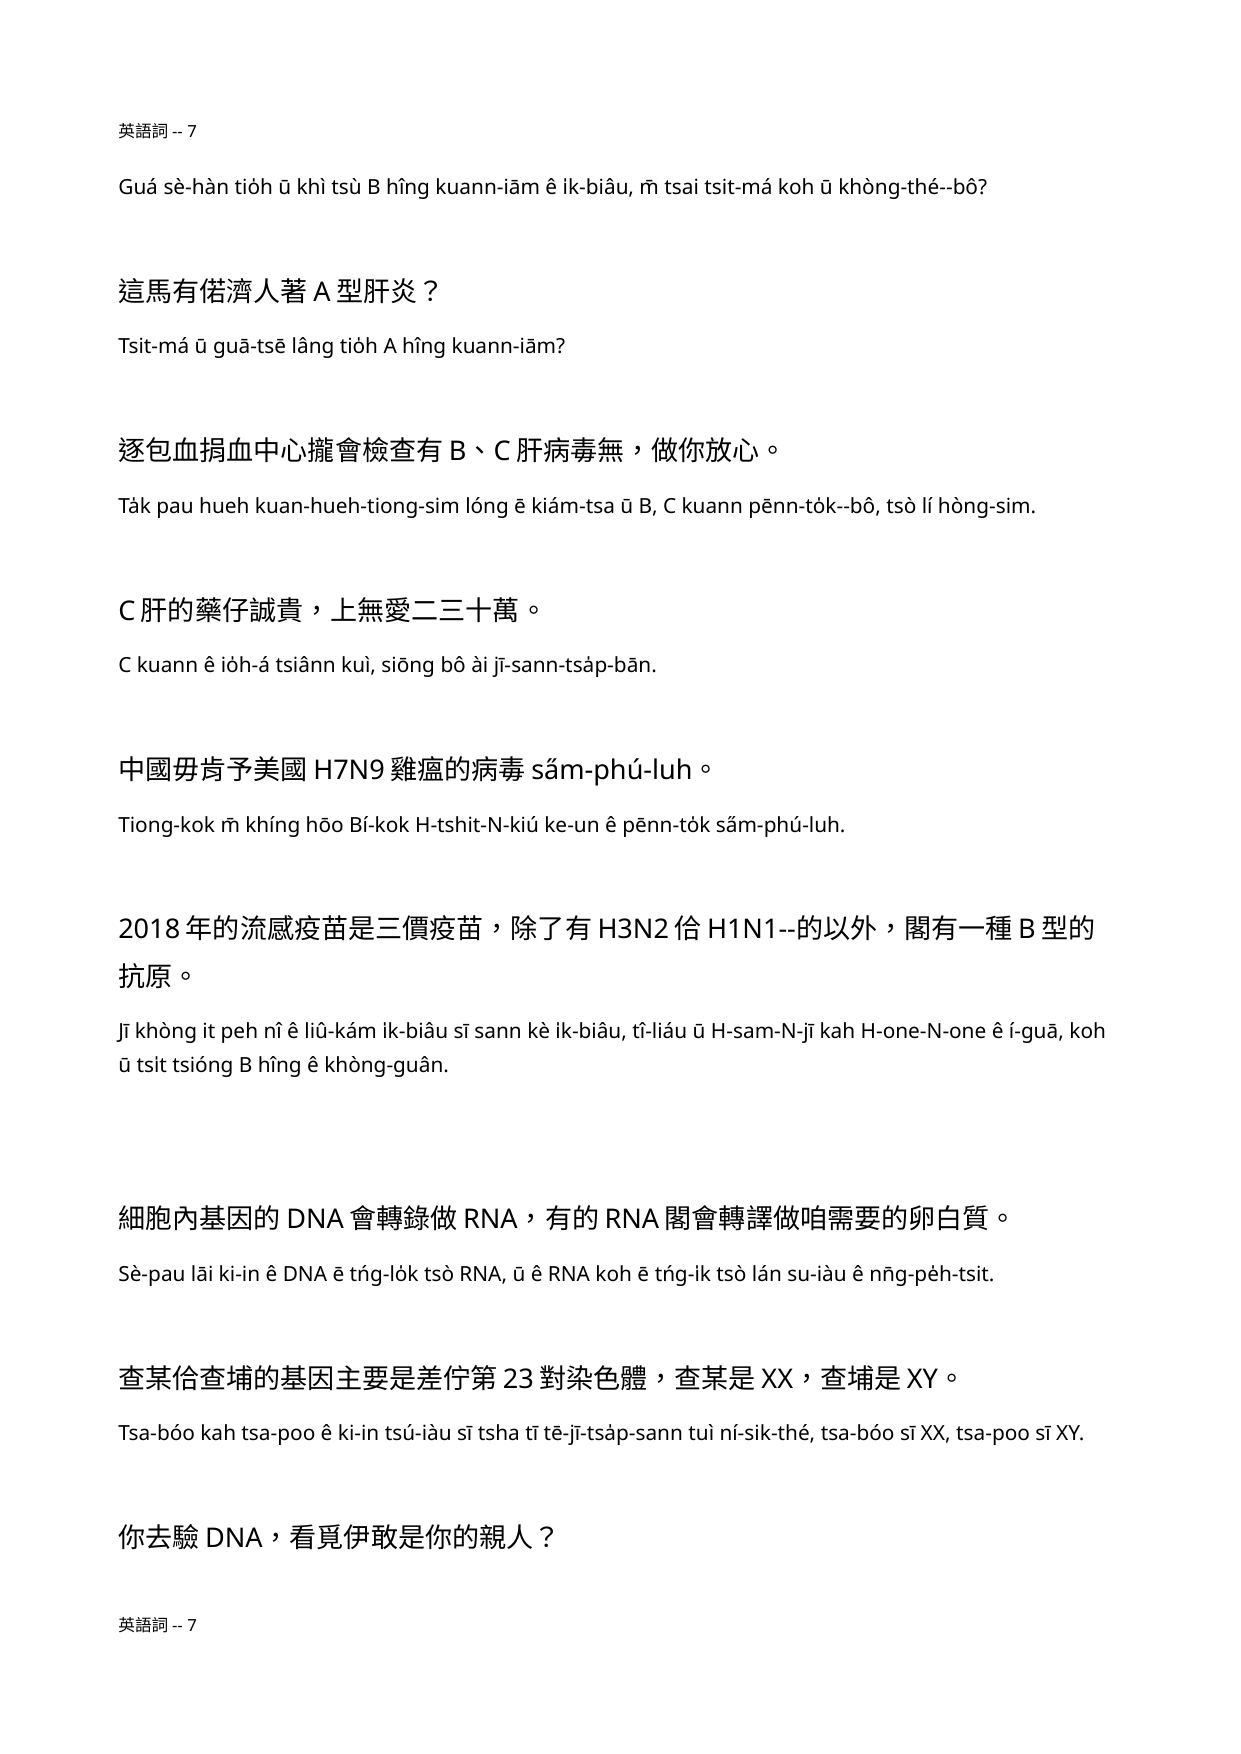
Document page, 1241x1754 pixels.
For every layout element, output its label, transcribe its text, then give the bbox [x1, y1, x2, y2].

text Tiong-kok m̄ khíng hōo Bí-kok H-tshit-N-kiú ke-un ê pēnn-to̍k sa̋m-phú-luh. [118, 810, 1122, 838]
text Ta̍k pau hueh kuan-hueh-tiong-sim lóng ē kiám-tsa ū B, C kuann pēnn-to̍k--bô, tsò lí hòng-sim. [118, 491, 1122, 519]
text 細胞內基因的DNA會轉錄做RNA，有的RNA閣會轉譯做咱需要的卵白質。 [118, 1197, 1122, 1237]
text C肝的藥仔誠貴，上無愛二三十萬。 [118, 588, 1122, 628]
text 逐包血捐血中心攏會檢查有B、C肝病毒無，做你放心。 [118, 429, 1122, 468]
text Tsit-má ū guā-tsē lâng tio̍h A hîng kuann-iām? [118, 331, 1122, 360]
text Guá sè-hàn tio̍h ū khì tsù B hîng kuann-iām ê i̍k-biâu, m̄ tsai tsit-má koh ū khòng-thé--bô? [118, 172, 1122, 200]
text 這馬有偌濟人著A型肝炎？ [118, 269, 1122, 309]
text C kuann ê io̍h-á tsiânn kuì, siōng bô ài jī-sann-tsa̍p-bān. [118, 650, 1122, 679]
text 2018年的流感疫苗是三價疫苗，除了有H3N2佮H1N1--的以外，閣有一種B型的抗原。 [118, 907, 1122, 994]
text 中國毋肯予美國H7N9雞瘟的病毒sa̋m-phú-luh。 [118, 748, 1122, 787]
text Jī khòng it peh nî ê liû-kám i̍k-biâu sī sann kè i̍k-biâu, tî-liáu ū H-sam-N-jī kah H-one-N-one ê í-guā, koh ū tsi̍t tsióng B hîng ê khòng-guân. [118, 1016, 1122, 1079]
text Tsa-bóo kah tsa-poo ê ki-in tsú-iàu sī tsha tī tē-jī-tsa̍p-sann tuì ní-sik-thé, tsa-bóo sī XX, tsa-poo sī XY. [118, 1418, 1122, 1447]
text 查某佮查埔的基因主要是差佇第23對染色體，查某是XX，查埔是XY。 [118, 1357, 1122, 1396]
text 你去驗DNA，看覓伊敢是你的親人？ [118, 1516, 1122, 1556]
text Sè-pau lāi ki-in ê DNA ē tńg-lo̍k tsò RNA, ū ê RNA koh ē tńg-i̍k tsò lán su-iàu ê nn̄g-pe̍h-tsit. [118, 1259, 1122, 1287]
